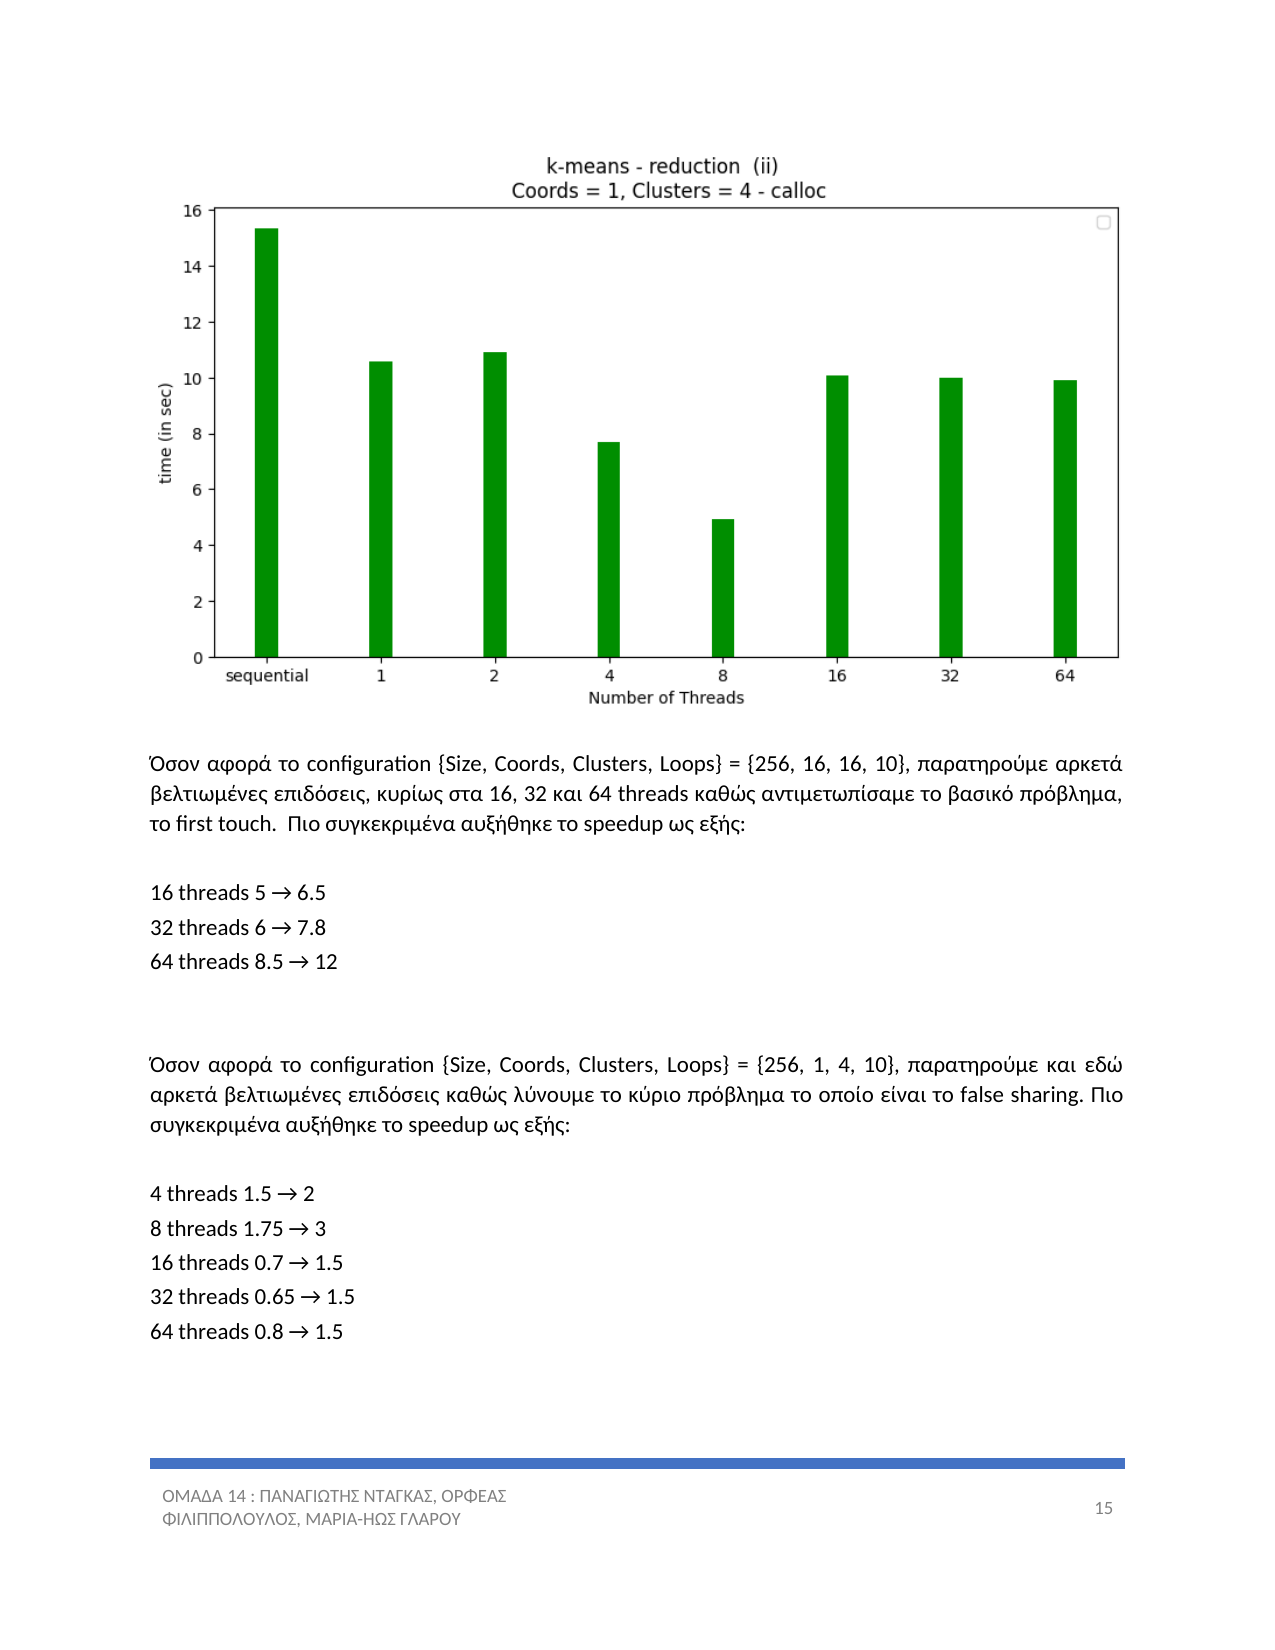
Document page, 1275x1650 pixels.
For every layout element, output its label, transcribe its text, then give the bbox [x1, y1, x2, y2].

text Όσον αφορά το configuration {Size, Coords, Clusters, Loops} = {256, 16, 16, 10}, παρατηρούμε αρκετά βελτιωμένες επιδόσεις, κυρίως στα 16, 32 και 64 threads καθώς αντιμετωπίσαμε το βασικό πρόβλημα, το first touch. Πιο συγκεκριμένα αυξήθηκε το speedup ως εξής: [150, 749, 1125, 838]
text 8 threads 1.75 → 3 [150, 1214, 1125, 1242]
text 32 threads 6 → 7.8 [150, 913, 1125, 941]
text 16 threads 5 → 6.5 [150, 878, 1125, 906]
text 64 threads 0.8 → 1.5 [150, 1317, 1125, 1345]
text 32 threads 0.65 → 1.5 [150, 1282, 1125, 1311]
text 64 threads 8.5 → 12 [150, 947, 1125, 975]
text 4 threads 1.5 → 2 [150, 1179, 1125, 1207]
picture [150, 150, 1125, 713]
text Όσον αφορά το configuration {Size, Coords, Clusters, Loops} = {256, 1, 4, 10}, παρατηρούμε και εδώ αρκετά βελτιωμένες επιδόσεις καθώς λύνουμε το κύριο πρόβλημα το οποίο είναι το false sharing. Πιο συγκεκριμένα αυξήθηκε το speedup ως εξής: [150, 1050, 1125, 1139]
text 16 threads 0.7 → 1.5 [150, 1248, 1125, 1276]
